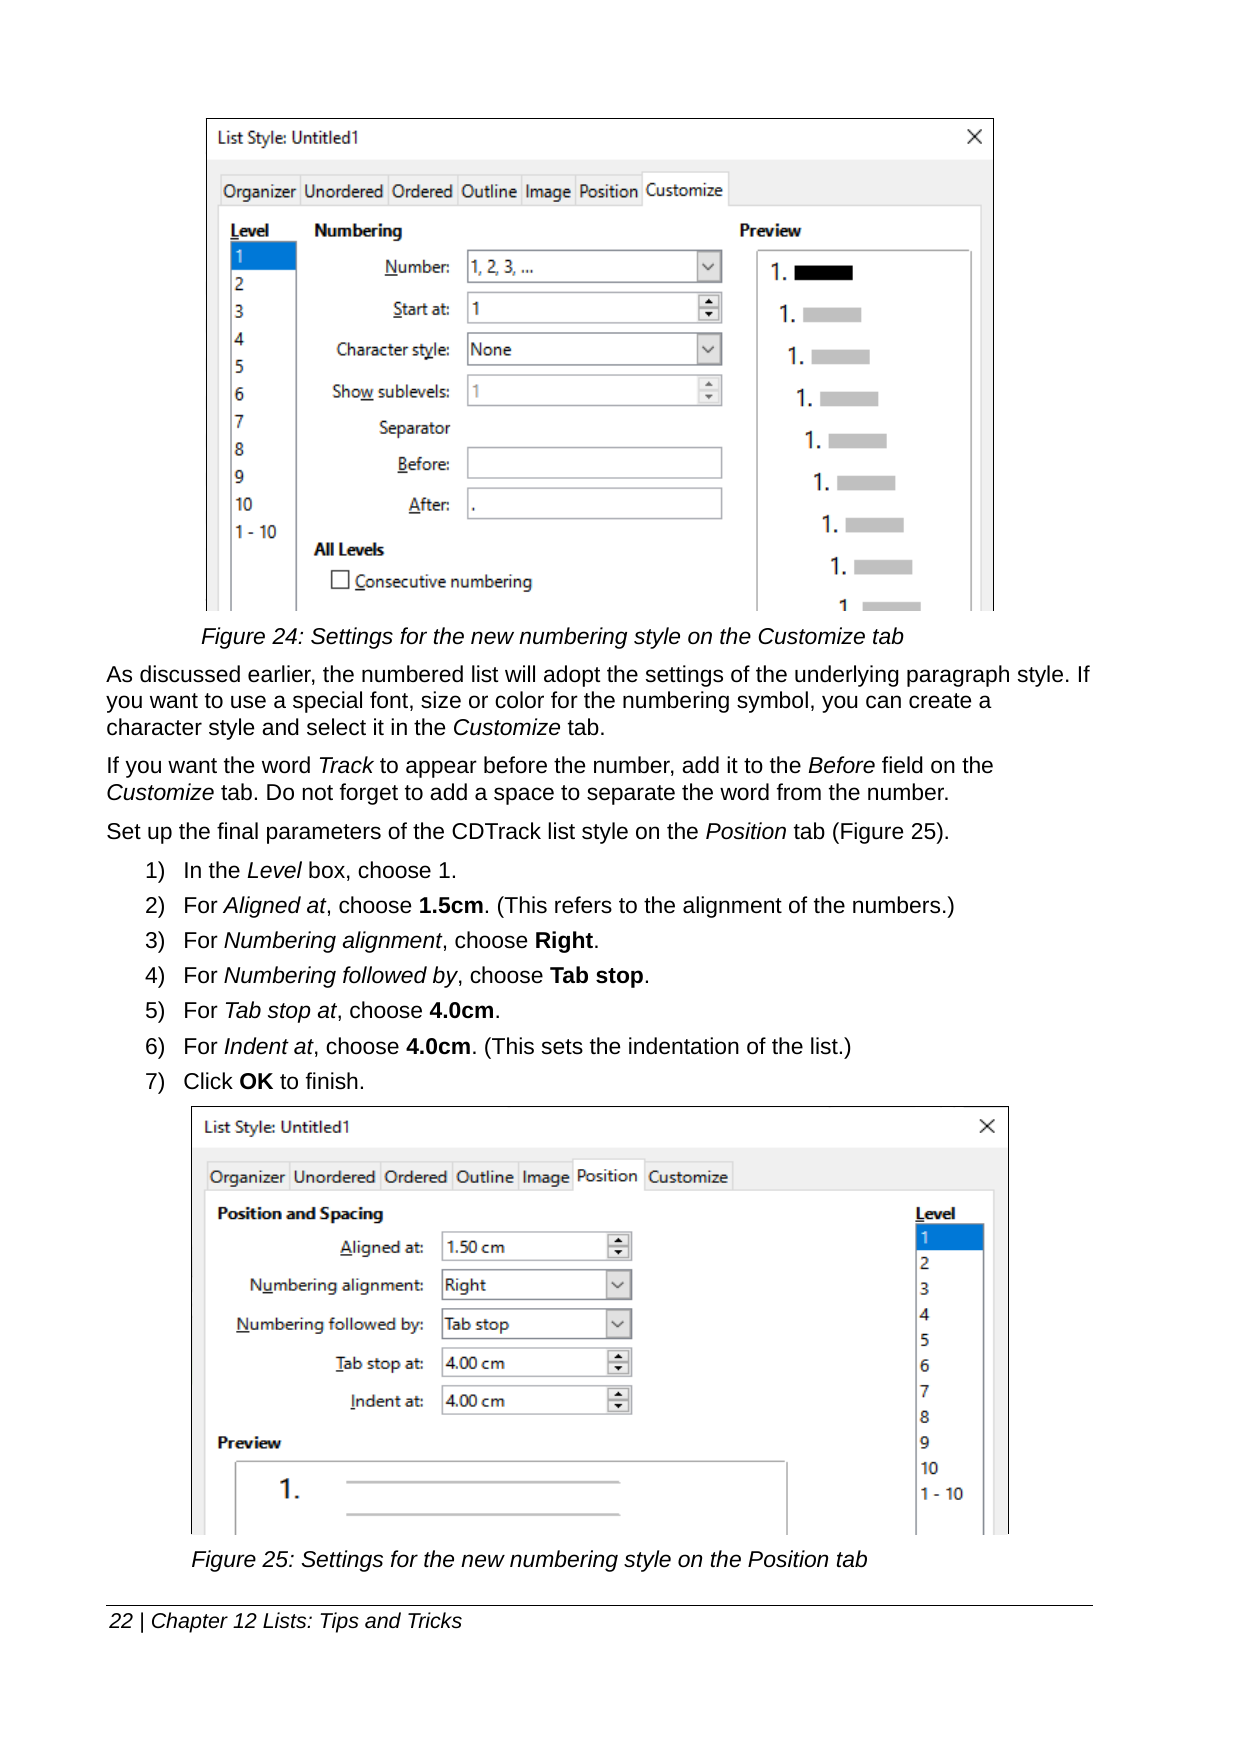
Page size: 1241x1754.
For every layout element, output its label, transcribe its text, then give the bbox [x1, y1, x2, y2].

text As discussed earlier, the numbered list will adopt the settings of the underlying paragraph style. If you want to use a special font, size or color for the numbering symbol, you can create a character style and select it in the Customize tab. [106, 661, 1093, 740]
text Figure 25: Settings for the new numbering style on the Position tab [191, 1546, 1008, 1573]
list For Numbering alignment, choose Right. [165, 927, 1093, 953]
picture [207, 119, 993, 611]
list For Indent at, choose 4.0cm. (This sets the indentation of the list.) [165, 1033, 1093, 1059]
list For Aligned at, choose 1.5cm. (This refers to the alignment of the numbers.) [165, 892, 1093, 918]
list For Tab stop at, choose 4.0cm. [165, 997, 1093, 1024]
list If you want the word Track to appear before the number, add it to the Before field on the Customize tab. Do not forget to add a space to separate the word from the number. [106, 752, 1093, 805]
text Figure 24: Settings for the new numbering style on the Customize tab [201, 623, 998, 649]
list For Numbering followed by, choose Tab stop. [165, 962, 1093, 988]
list Set up the final parameters of the CDTrack list style on the Position tab (Figure 25). [106, 818, 1093, 844]
list Click OK to finish. [165, 1068, 1093, 1094]
picture [192, 1107, 1008, 1535]
list In the Level box, choose 1. [165, 857, 1093, 883]
